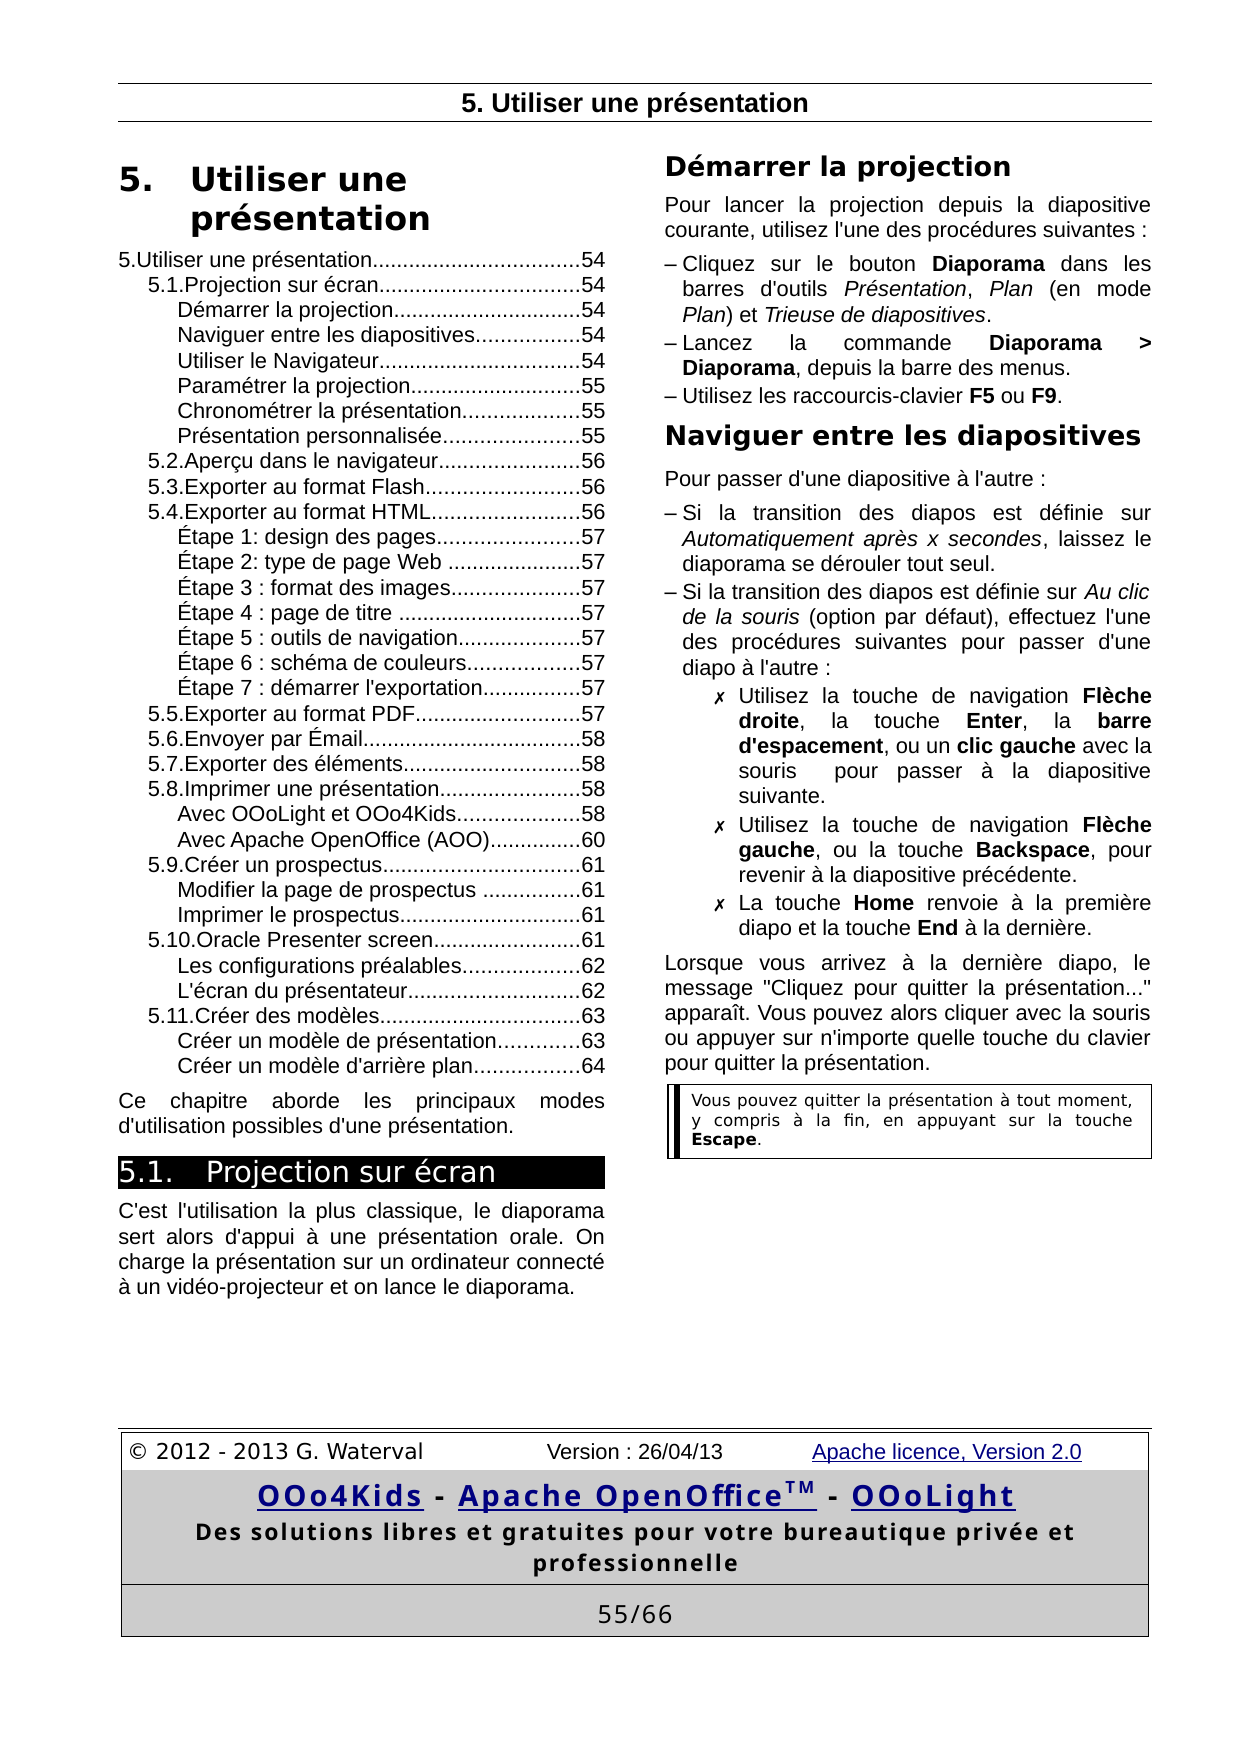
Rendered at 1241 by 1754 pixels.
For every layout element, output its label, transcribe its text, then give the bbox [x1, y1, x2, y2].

list Si la transition des diapos est définie sur Au clic de la souris (option par défaut), effectuez l'une des procédures suivantes pour passer d'une diapo à l'autre : [664, 579, 1152, 680]
text 5.9.Créer un prospectus 61 [148, 852, 605, 877]
list Lorsque vous arrivez à la dernière diapo, le message "Cliquez pour quitter la présentation..." apparaît. Vous pouvez alors cliquer avec la souris ou appuyer sur n'importe quelle touche du clavier pour quitter la présentation. [664, 949, 1152, 1075]
text 5.11.Créer des modèles 63 [148, 1003, 605, 1028]
text Naviguer entre les diapositives 54 [177, 322, 605, 348]
text 5.3.Exporter au format Flash 56 [148, 474, 605, 499]
text Étape 3 : format des images 57 [177, 574, 605, 600]
list Lancez la commande Diaporama > Diaporama, depuis la barre des menus. [664, 329, 1152, 380]
subtitle Utiliser une présentation [118, 160, 605, 238]
text 5.4.Exporter au format HTML 56 [148, 499, 605, 524]
text 5.5.Exporter au format PDF 57 [148, 701, 605, 726]
text Étape 6 : schéma de couleurs 57 [177, 650, 605, 675]
text Paramétrer la projection 55 [177, 373, 605, 398]
text 5.Utiliser une présentation 54 [118, 247, 605, 272]
text Étape 5 : outils de navigation 57 [177, 625, 605, 650]
text Utiliser le Navigateur 54 [177, 348, 605, 373]
subtitle Projection sur écran [118, 1156, 605, 1189]
text Avec Apache OpenOffice (AOO) 60 [177, 827, 605, 852]
text Démarrer la projection 54 [177, 297, 605, 322]
subtitle Démarrer la projection [664, 151, 1152, 183]
list La touche Home renvoie à la première diapo et la touche End à la dernière. [714, 890, 1152, 941]
list Cliquez sur le bouton Diaporama dans les barres d'outils Présentation, Plan (en mode Plan) et Trieuse de diapositives. [664, 251, 1152, 327]
text 5.6.Envoyer par Émail 58 [148, 726, 605, 751]
text Chronométrer la présentation 55 [177, 398, 605, 423]
text Étape 1: design des pages 57 [177, 524, 605, 549]
text Créer un modèle de présentation 63 [177, 1028, 605, 1053]
text Modifier la page de prospectus 61 [177, 877, 605, 902]
text Avec OOoLight et OOo4Kids 58 [177, 801, 605, 827]
list Si la transition des diapos est définie sur Automatiquement après x secondes, laissez le diaporama se dérouler tout seul. [664, 500, 1152, 576]
text Étape 4 : page de titre 57 [177, 600, 605, 625]
text L'écran du présentateur 62 [177, 978, 605, 1003]
text 5.8.Imprimer une présentation 58 [148, 776, 605, 801]
list Utilisez la touche de navigation Flèche gauche, ou la touche Backspace, pour revenir à la diapositive précédente. [714, 812, 1152, 887]
text Imprimer le prospectus 61 [177, 902, 605, 927]
text Créer un modèle d'arrière plan 64 [177, 1053, 605, 1079]
text Présentation personnalisée 55 [177, 423, 605, 448]
list Utilisez la touche de navigation Flèche droite, la touche Enter, la barre d'espacement, ou un clic gauche avec la souris pour passer à la diapositive suivante. [714, 683, 1152, 809]
text Pour lancer la projection depuis la diapositive courante, utilisez l'une des procédures suivantes : [664, 192, 1152, 242]
list Utilisez les raccourcis-clavier F5 ou F9. [664, 383, 1152, 408]
subtitle Naviguer entre les diapositives [664, 420, 1152, 451]
text C'est l'utilisation la plus classique, le diaporama sert alors d'appui à une présentation orale. On charge la présentation sur un ordinateur connecté à un vidéo-projecteur et on lance le diaporama. [118, 1198, 605, 1299]
text 5.2.Aperçu dans le navigateur 56 [148, 448, 605, 474]
text Les configurations préalables 62 [177, 953, 605, 978]
text Étape 7 : démarrer l'exportation 57 [177, 675, 605, 701]
list Pour passer d'une diapositive à l'autre : [664, 466, 1152, 491]
text Ce chapitre aborde les principaux modes d'utilisation possibles d'une présentation. [118, 1087, 605, 1138]
text Étape 2: type de page Web 57 [177, 549, 605, 574]
text 5.1.Projection sur écran 54 [148, 272, 605, 297]
text 5.10.Oracle Presenter screen 61 [148, 927, 605, 953]
table_header Vous pouvez quitter la présentation à tout moment, y compris à la fin, en appuyant sur la touche Escape. [680, 1085, 1151, 1158]
text 5.7.Exporter des éléments 58 [148, 751, 605, 776]
